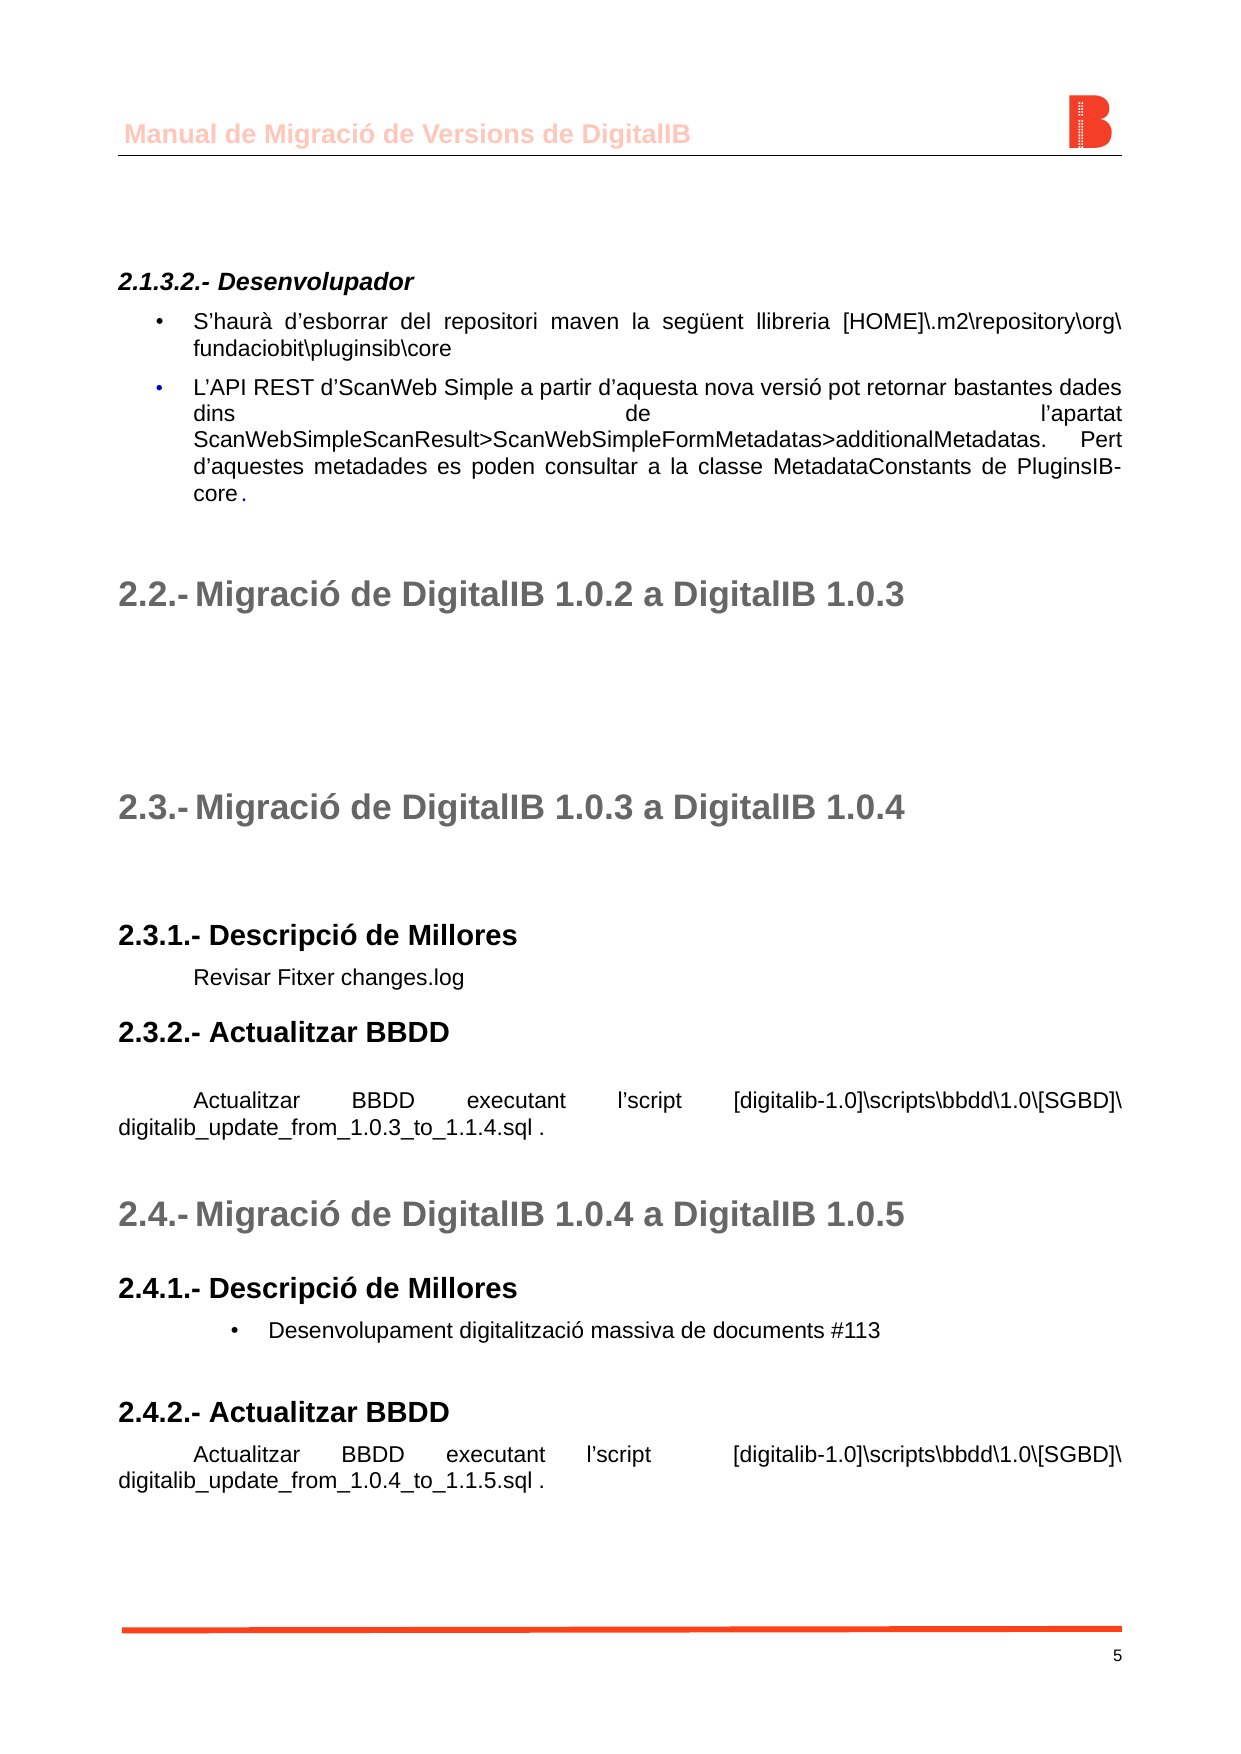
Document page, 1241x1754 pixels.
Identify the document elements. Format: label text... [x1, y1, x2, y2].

text Actualitzar BBDD executant l’script [digitalib-1.0]\scripts\bbdd\1.0\[SGBD]\digitalib_update_from_1.0.4_to_1.1.5.sql . [118, 1441, 1122, 1493]
subtitle Actualitzar BBDD [118, 1015, 1122, 1048]
subtitle Descripció de Millores [118, 917, 1122, 951]
list Desenvolupament digitalització massiva de documents #113 [231, 1317, 1122, 1343]
picture [1063, 94, 1117, 150]
list L’API REST d’ScanWeb Simple a partir d’aquesta nova versió pot retornar bastantes dades dins de l’apartat ScanWebSimpleScanResult>ScanWebSimpleFormMetadatas>additionalMetadatas. Pert d’aquestes metadades es poden consultar a la classe MetadataConstants de PluginsIB-core. [156, 373, 1122, 507]
subtitle Migració de DigitalIB 1.0.3 a DigitalIB 1.0.4 [118, 786, 1122, 827]
list S’haurà d’esborrar del repositori maven la següent llibreria [HOME]\.m2\repository\org\fundaciobit\pluginsib\core [156, 308, 1122, 361]
subtitle Migració de DigitalIB 1.0.4 a DigitalIB 1.0.5 [118, 1193, 1122, 1233]
subtitle Desenvolupador [118, 267, 1122, 296]
subtitle Actualitzar BBDD [118, 1395, 1122, 1428]
text Actualitzar BBDD executant l’script [digitalib-1.0]\scripts\bbdd\1.0\[SGBD]\digitalib_update_from_1.0.3_to_1.1.4.sql . [118, 1087, 1122, 1140]
text Revisar Fitxer changes.log [118, 963, 1122, 990]
subtitle Migració de DigitalIB 1.0.2 a DigitalIB 1.0.3 [118, 573, 1122, 614]
subtitle Descripció de Millores [118, 1271, 1122, 1304]
